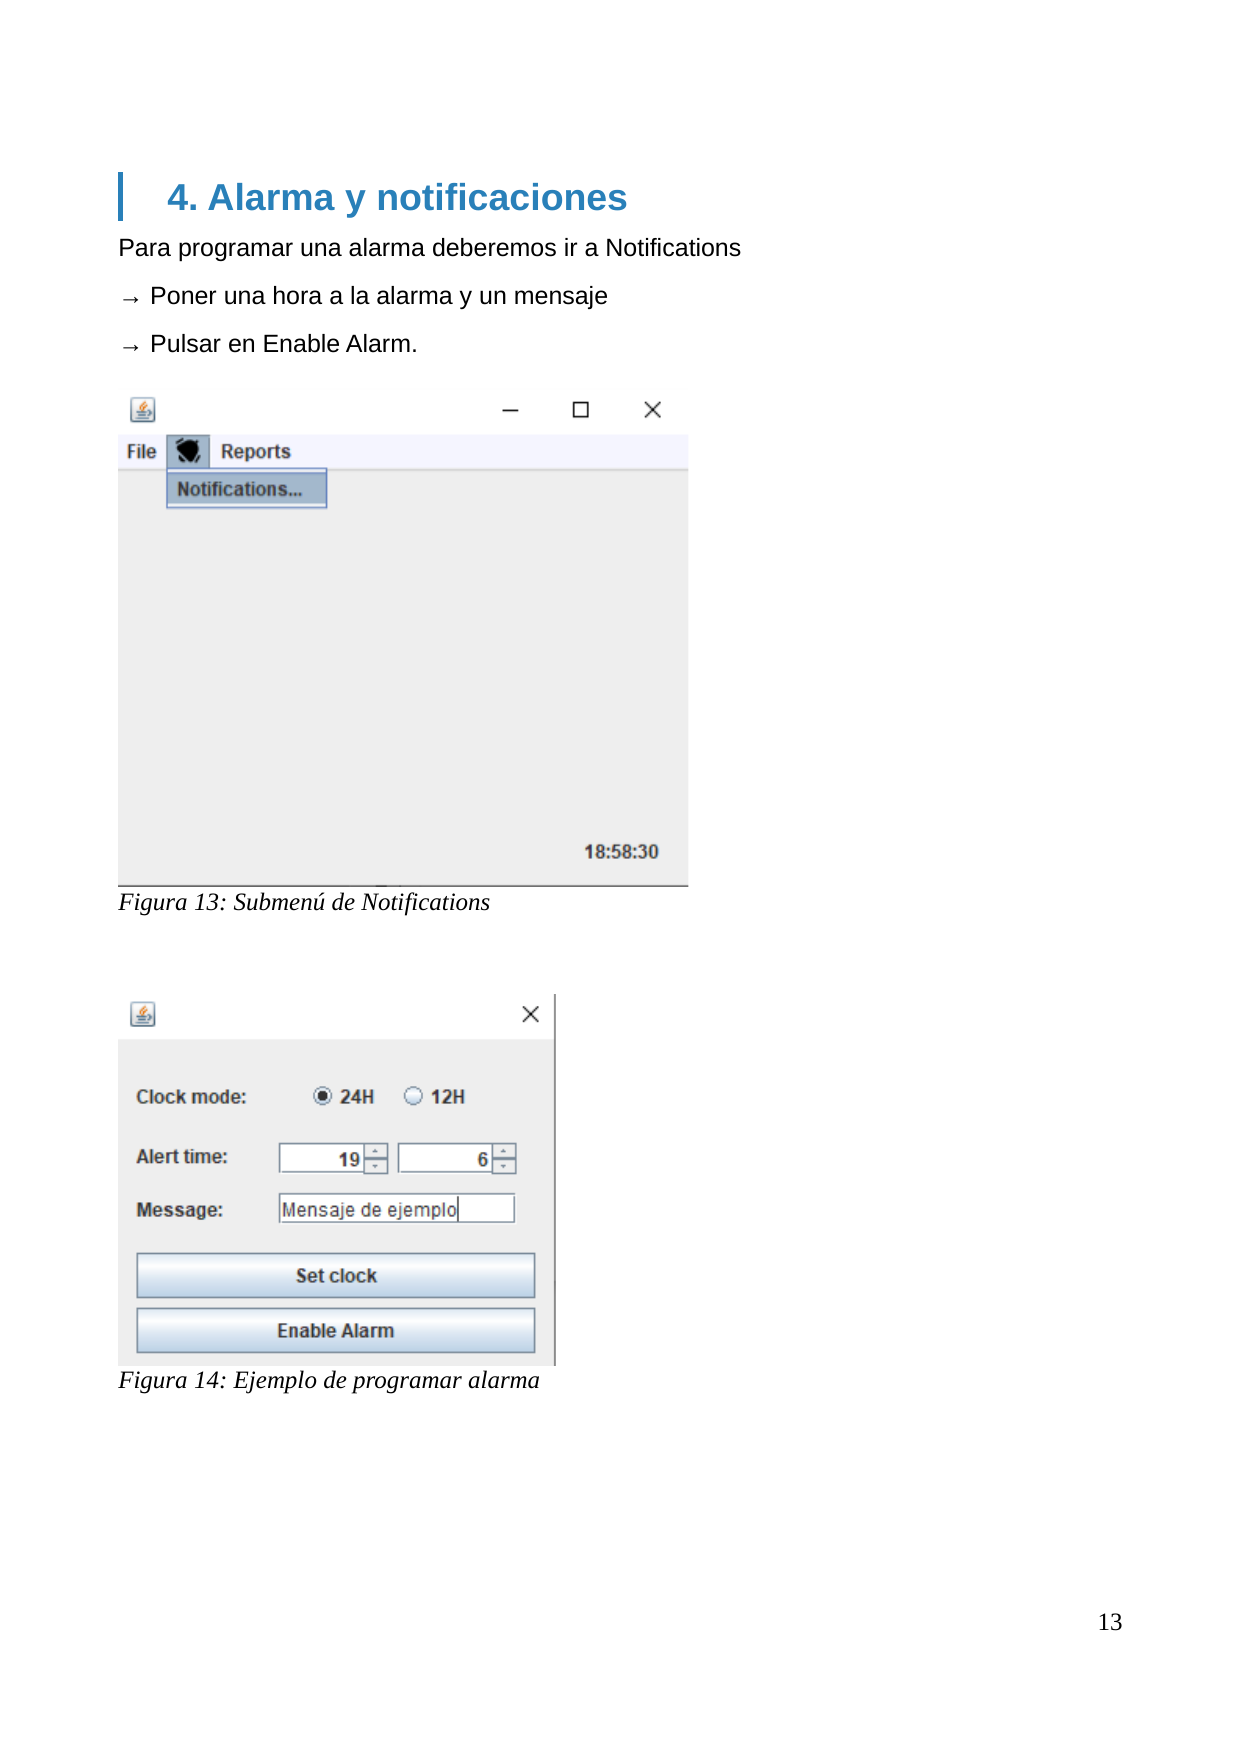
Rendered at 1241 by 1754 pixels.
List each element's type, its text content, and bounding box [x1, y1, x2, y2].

text Figura 13: Submenú de Notifications [118, 887, 688, 916]
text → Pulsar en Enable Alarm. [118, 328, 1122, 357]
subtitle 4. Alarma y notificaciones [123, 172, 1122, 221]
picture [118, 388, 689, 887]
text Figura 14: Ejemplo de programar alarma [118, 1366, 556, 1394]
picture [118, 994, 556, 1366]
text → Poner una hora a la alarma y un mensaje [118, 281, 1122, 310]
text Para programar una alarma deberemos ir a Notifications [118, 233, 1122, 262]
